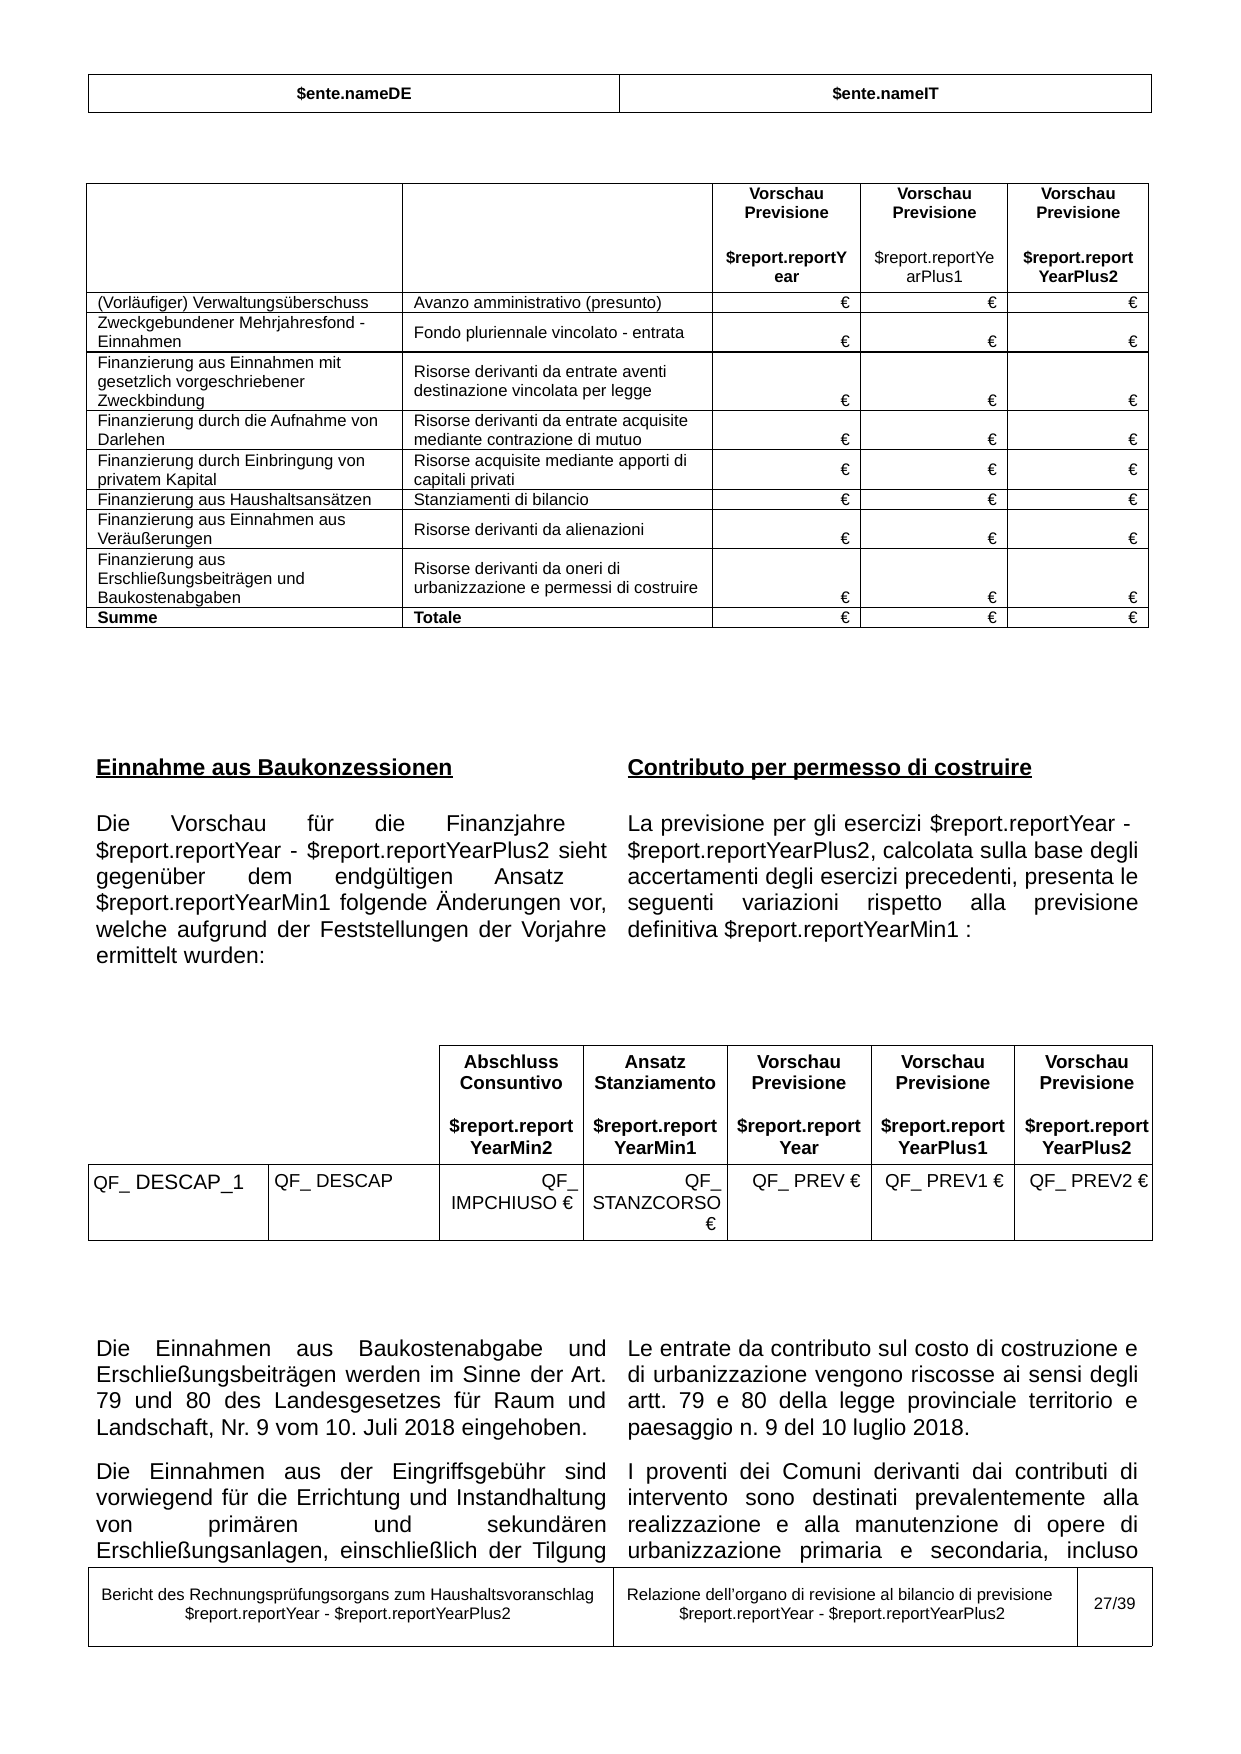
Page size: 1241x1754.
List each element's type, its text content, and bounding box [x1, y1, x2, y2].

table_header Vorschau Previsione $report.reportYearPlus2 [1015, 1046, 1152, 1164]
table_cell Stanziamenti di bilancio [403, 490, 712, 509]
table_cell € [1008, 490, 1148, 509]
table_cell € [861, 313, 1007, 351]
table_cell € [713, 353, 860, 410]
table_cell Finanzierung durch Einbringung von privatem Kapital [87, 450, 402, 489]
table_cell Die Einnahmen aus Baukostenabgabe und Erschließungsbeiträgen werden im Sinne der Art. 79 und 80 des Landesgesetzes für Raum und Landschaft, Nr. 9 vom 10. Juli 2018 eingehoben. [89, 1317, 620, 1440]
table_cell € [861, 549, 1007, 607]
table_cell QF_ PREV € [728, 1165, 871, 1240]
table_header Abschluss Consuntivo $report.reportYearMin2 [440, 1046, 583, 1164]
table_cell € [1008, 608, 1148, 627]
table_cell € [1008, 353, 1148, 410]
table_header [268, 1045, 439, 1164]
table_cell Le entrate da contributo sul costo di costruzione e di urbanizzazione vengono riscosse ai sensi degli artt. 79 e 80 della legge provinciale territorio e paesaggio n. 9 del 10 luglio 2018. [620, 1317, 1152, 1440]
table_cell Die Vorschau für die Finanzjahre $report.reportYear - $report.reportYearPlus2 sieht gegenüber dem endgültigen Ansatz $report.reportYearMin1 folgende Änderungen vor, welche aufgrund der Feststellungen der Vorjahre ermittelt wurden: [89, 793, 620, 968]
table_header Vorschau Previsione $report.reportYearPlus1 [861, 184, 1007, 292]
table_header [89, 1045, 268, 1164]
table_cell Fondo pluriennale vincolato - entrata [403, 313, 712, 351]
table_header Vorschau Previsione $report.reportYear [728, 1046, 871, 1164]
table_cell QF_ PREV2 € [1015, 1165, 1152, 1240]
table_cell € [713, 510, 860, 548]
table_header Vorschau Previsione $report.reportYearPlus2 [1008, 184, 1148, 292]
table_cell Avanzo amministrativo (presunto) [403, 293, 712, 312]
table_cell € [861, 450, 1007, 489]
table_cell € [713, 293, 860, 312]
table_cell Risorse derivanti da entrate aventi destinazione vincolata per legge [403, 353, 712, 410]
table_cell € [1008, 510, 1148, 548]
table_cell € [713, 313, 860, 351]
table_cell La previsione per gli esercizi $report.reportYear - $report.reportYearPlus2, calcolata sulla base degli accertamenti degli esercizi precedenti, presenta le seguenti variazioni rispetto alla previsione definitiva $report.reportYearMin1 : [620, 793, 1152, 968]
table_cell QF_ PREV1 € [872, 1165, 1014, 1240]
table_header Contributo per permesso di costruire [620, 716, 1152, 793]
table_cell € [861, 293, 1007, 312]
table_cell Finanzierung aus Erschließungsbeiträgen und Baukostenabgaben [87, 549, 402, 607]
table_cell Finanzierung aus Einnahmen mit gesetzlich vorgeschriebener Zweckbindung [87, 353, 402, 410]
table_header Vorschau Previsione $report.reportYearPlus1 [872, 1046, 1014, 1164]
table_cell Finanzierung durch die Aufnahme von Darlehen [87, 411, 402, 449]
table_cell € [861, 608, 1007, 627]
table_cell € [1008, 293, 1148, 312]
table_header [87, 184, 402, 292]
table_cell Finanzierung aus Einnahmen aus Veräußerungen [87, 510, 402, 548]
table_cell € [713, 411, 860, 449]
table_cell € [713, 450, 860, 489]
table_cell (Vorläufiger) Verwaltungsüberschuss [87, 293, 402, 312]
table_cell Risorse derivanti da alienazioni [403, 510, 712, 548]
table_cell € [861, 353, 1007, 410]
table_cell € [713, 608, 860, 627]
table_cell [89, 1241, 620, 1317]
table_header Vorschau Previsione $report.reportYear [713, 184, 860, 292]
table_cell € [713, 549, 860, 607]
table_cell € [1008, 450, 1148, 489]
table_header [403, 184, 712, 292]
table_cell € [1008, 411, 1148, 449]
table_cell [89, 969, 1152, 1045]
table_cell € [1008, 549, 1148, 607]
table_cell Risorse derivanti da entrate acquisite mediante contrazione di mutuo [403, 411, 712, 449]
table_cell QF_ DESCAP_1 [89, 1165, 268, 1240]
table_cell Risorse acquisite mediante apporti di capitali privati [403, 450, 712, 489]
table_cell Finanzierung aus Haushaltsansätzen [87, 490, 402, 509]
table_cell € [861, 490, 1007, 509]
table_cell € [861, 411, 1007, 449]
table_cell I proventi dei Comuni derivanti dai contributi di intervento sono destinati prevalentemente alla realizzazione e alla manutenzione di opere di urbanizzazione primaria e secondaria, incluso [620, 1440, 1152, 1563]
table_cell € [713, 490, 860, 509]
table_cell QF_ IMPCHIUSO € [440, 1165, 583, 1240]
table_cell [620, 1241, 1152, 1317]
table_cell Zweckgebundener Mehrjahresfond - Einnahmen [87, 313, 402, 351]
table_cell QF_ STANZCORSO € [584, 1165, 727, 1240]
table_header Ansatz Stanziamento $report.reportYearMin1 [584, 1046, 727, 1164]
table_header Einnahme aus Baukonzessionen [89, 716, 620, 793]
table_cell € [1008, 313, 1148, 351]
table_cell Summe [87, 608, 402, 627]
table_cell Totale [403, 608, 712, 627]
table_cell Risorse derivanti da oneri di urbanizzazione e permessi di costruire [403, 549, 712, 607]
table_cell Die Einnahmen aus der Eingriffsgebühr sind vorwiegend für die Errichtung und Instandhaltung von primären und sekundären Erschließungsanlagen, einschließlich der Tilgung [89, 1440, 620, 1563]
table_cell € [861, 510, 1007, 548]
table_cell QF_ DESCAP [269, 1165, 439, 1240]
